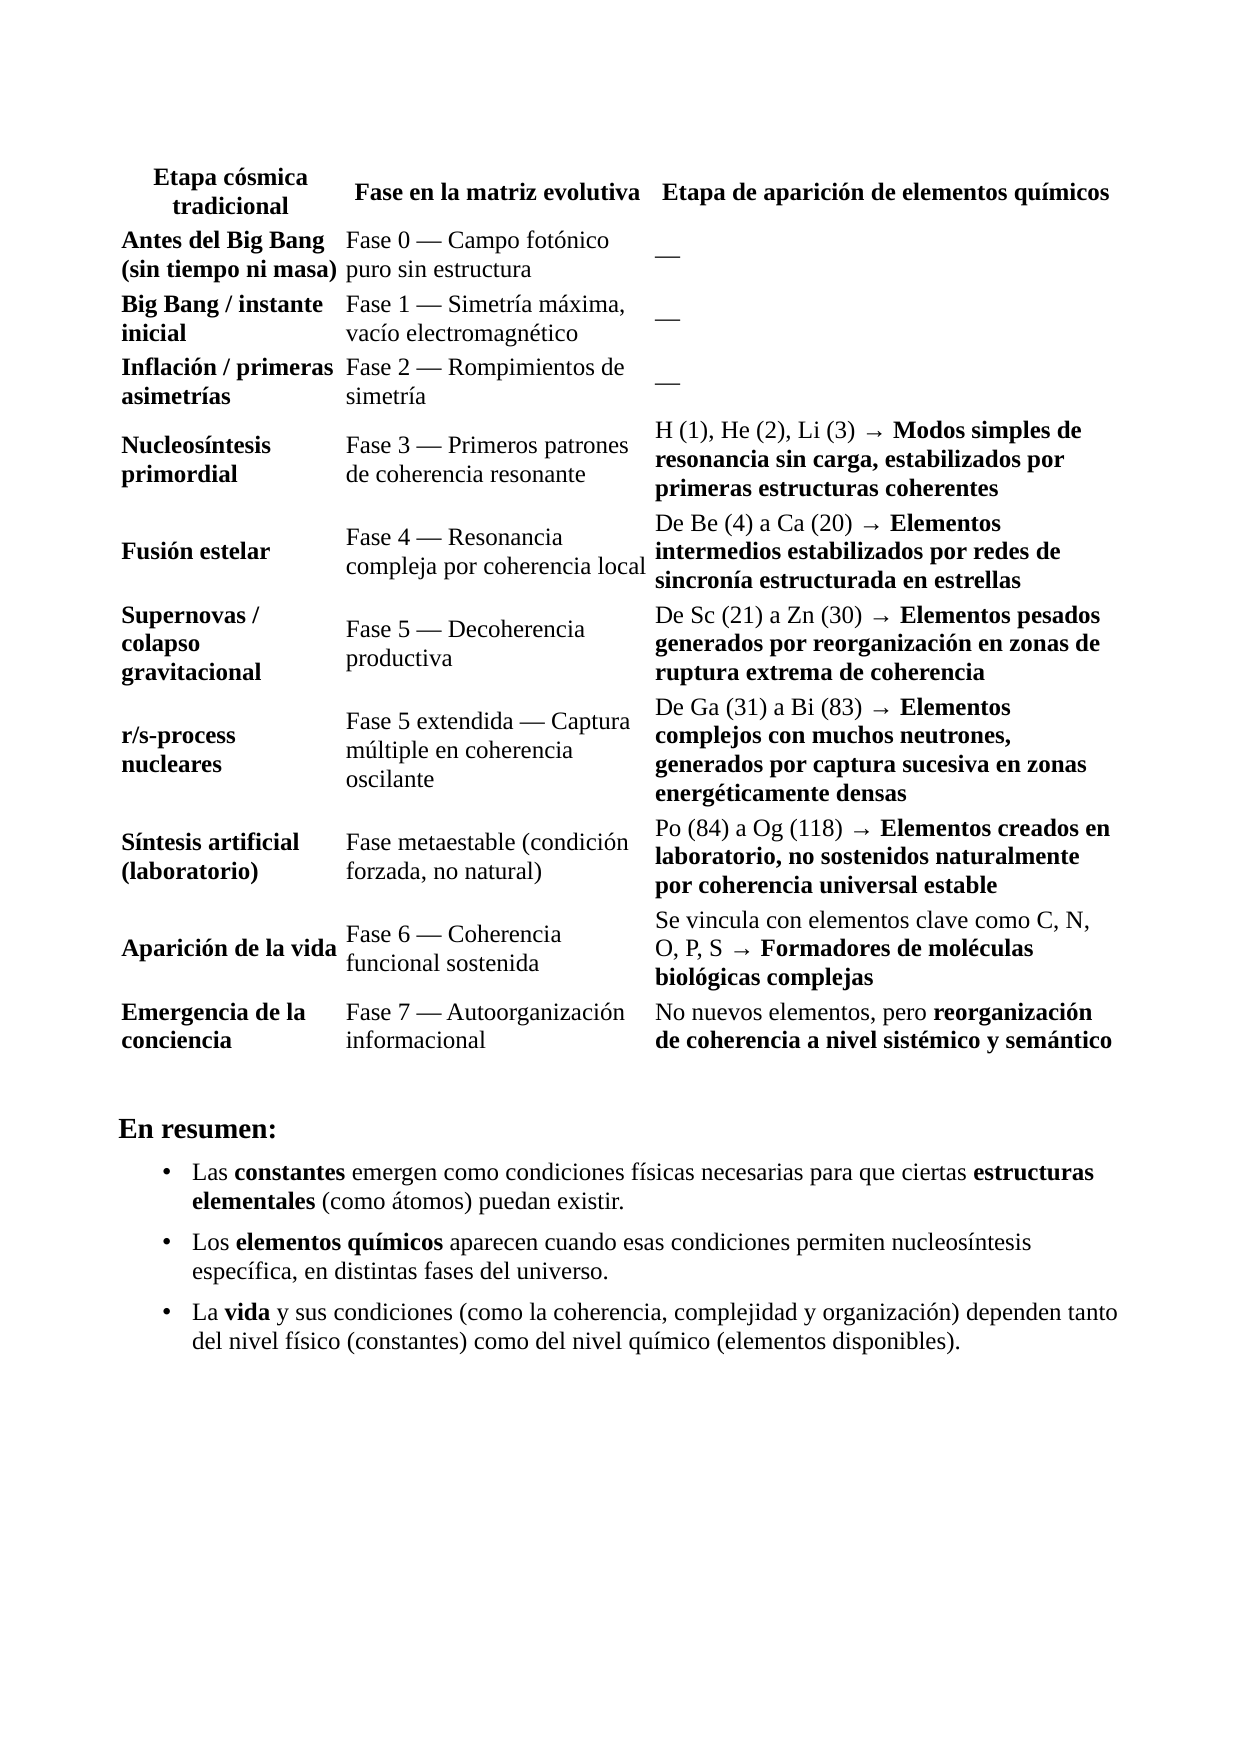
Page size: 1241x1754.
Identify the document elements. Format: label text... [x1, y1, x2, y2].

table_cell r/s-process nucleares [118, 689, 343, 810]
table_cell Po (84) a Og (118) → Elementos creados en laboratorio, no sostenidos naturalmente por coherencia universal estable [652, 810, 1120, 902]
table_cell Emergencia de la conciencia [118, 994, 343, 1057]
table_header Etapa de aparición de elementos químicos [652, 159, 1120, 223]
table_cell Se vincula con elementos clave como C, N, O, P, S → Formadores de moléculas biológicas complejas [652, 902, 1120, 994]
table_cell Fase 5 — Decoherencia productiva [343, 597, 652, 689]
table_cell — [652, 286, 1120, 349]
subtitle En resumen: [118, 1111, 1122, 1144]
table_cell Aparición de la vida [118, 902, 343, 994]
list La vida y sus condiciones (como la coherencia, complejidad y organización) dependen tanto del nivel físico (constantes) como del nivel químico (elementos disponibles). [162, 1297, 1122, 1354]
table_cell Fase 2 — Rompimientos de simetría [343, 349, 652, 413]
table_cell — [652, 349, 1120, 413]
table_cell Fase 6 — Coherencia funcional sostenida [343, 902, 652, 994]
table_cell H (1), He (2), Li (3) → Modos simples de resonancia sin carga, estabilizados por primeras estructuras coherentes [652, 413, 1120, 505]
table_cell Fase 5 extendida — Captura múltiple en coherencia oscilante [343, 689, 652, 810]
table_cell Fase metaestable (condición forzada, no natural) [343, 810, 652, 902]
table_header Etapa cósmica tradicional [118, 159, 343, 223]
table_cell Fusión estelar [118, 505, 343, 597]
table_cell De Be (4) a Ca (20) → Elementos intermedios estabilizados por redes de sincronía estructurada en estrellas [652, 505, 1120, 597]
list Los elementos químicos aparecen cuando esas condiciones permiten nucleosíntesis específica, en distintas fases del universo. [162, 1227, 1122, 1284]
table_cell Fase 7 — Autoorganización informacional [343, 994, 652, 1057]
table_cell De Sc (21) a Zn (30) → Elementos pesados generados por reorganización en zonas de ruptura extrema de coherencia [652, 597, 1120, 689]
table_cell Antes del Big Bang (sin tiempo ni masa) [118, 223, 343, 286]
table_cell Fase 4 — Resonancia compleja por coherencia local [343, 505, 652, 597]
table_cell Big Bang / instante inicial [118, 286, 343, 349]
table_cell De Ga (31) a Bi (83) → Elementos complejos con muchos neutrones, generados por captura sucesiva en zonas energéticamente densas [652, 689, 1120, 810]
table_cell Fase 0 — Campo fotónico puro sin estructura [343, 223, 652, 286]
table_cell — [652, 223, 1120, 286]
table_cell Fase 1 — Simetría máxima, vacío electromagnético [343, 286, 652, 349]
list Las constantes emergen como condiciones físicas necesarias para que ciertas estructuras elementales (como átomos) puedan existir. [162, 1157, 1122, 1214]
table_cell No nuevos elementos, pero reorganización de coherencia a nivel sistémico y semántico [652, 994, 1120, 1057]
table_cell Inflación / primeras asimetrías [118, 349, 343, 413]
table_cell Síntesis artificial (laboratorio) [118, 810, 343, 902]
table_cell Fase 3 — Primeros patrones de coherencia resonante [343, 413, 652, 505]
table_cell Supernovas / colapso gravitacional [118, 597, 343, 689]
table_header Fase en la matriz evolutiva [343, 159, 652, 223]
table_cell Nucleosíntesis primordial [118, 413, 343, 505]
